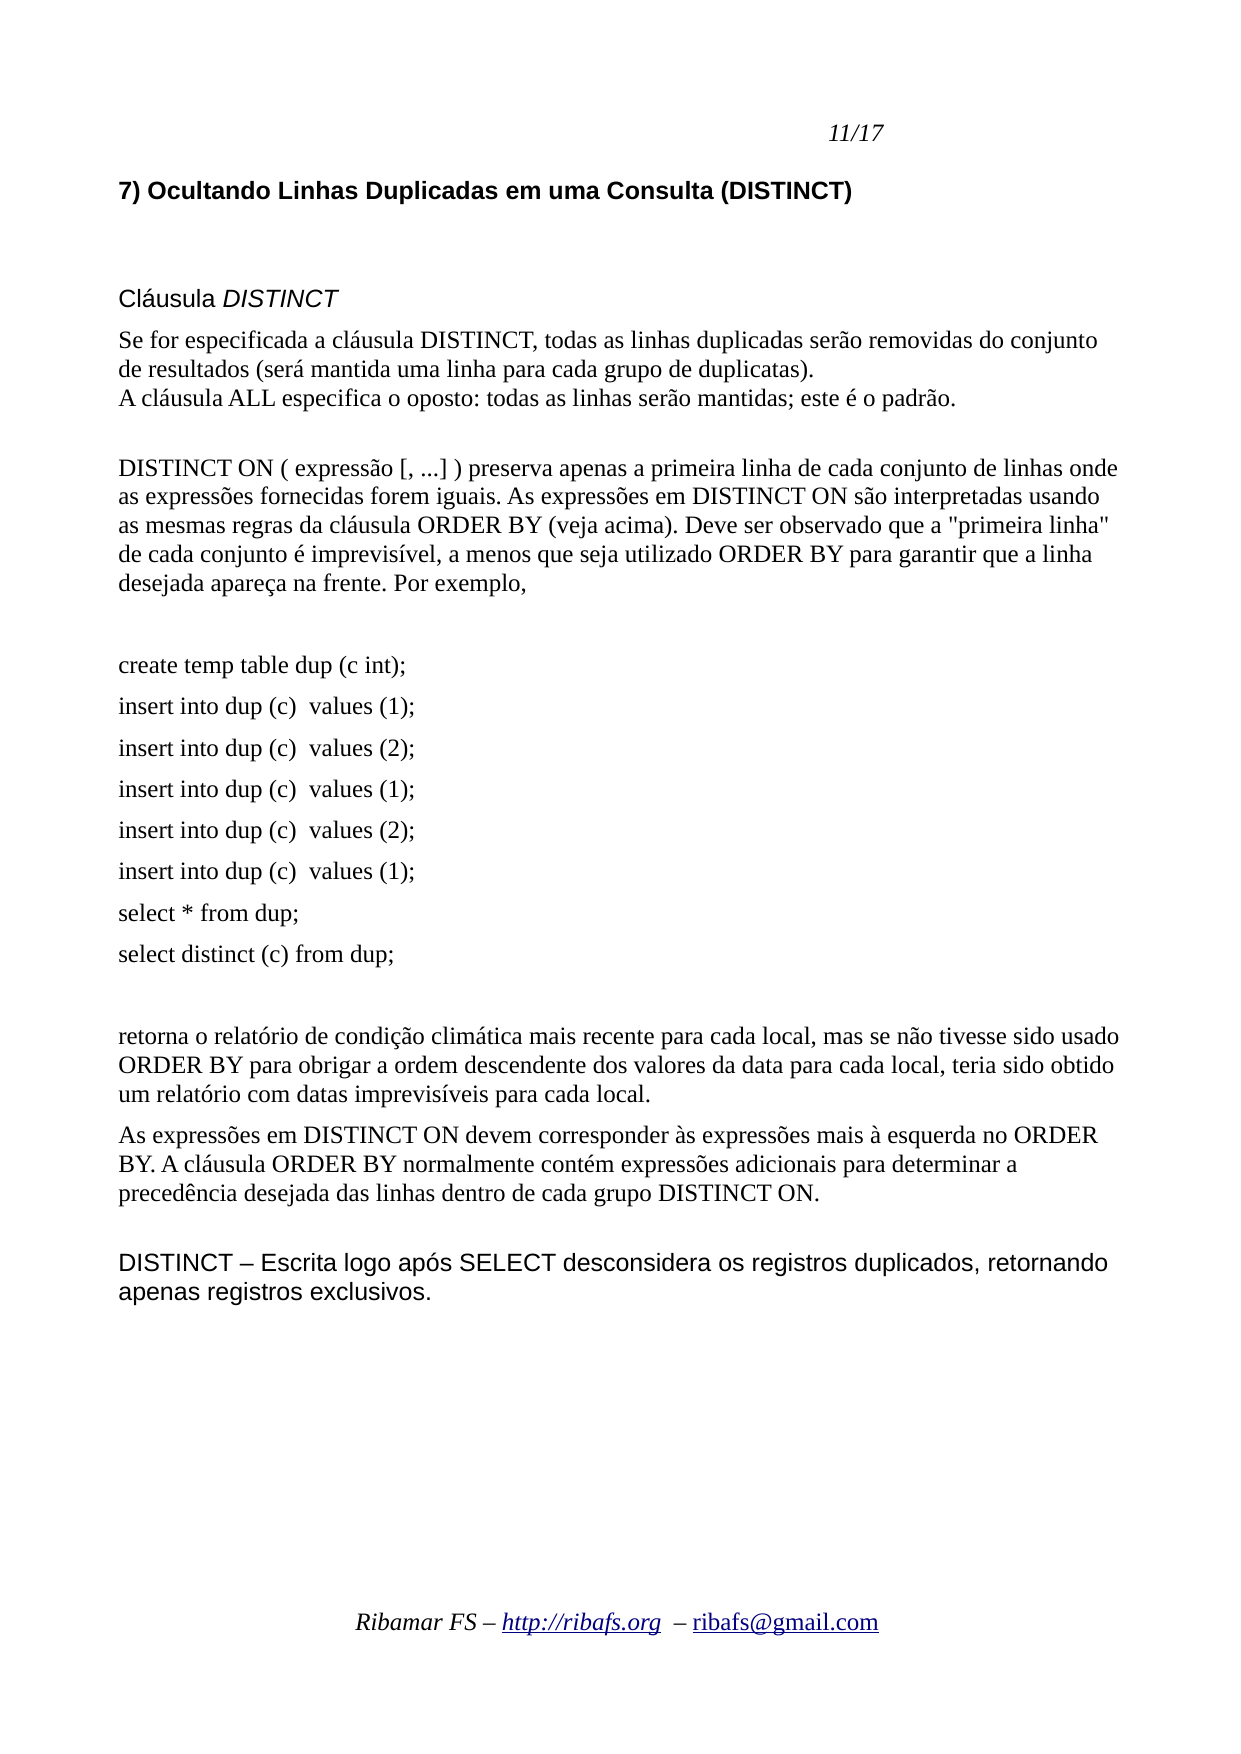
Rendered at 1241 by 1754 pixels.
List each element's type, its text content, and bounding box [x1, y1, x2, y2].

text As expressões em DISTINCT ON devem corresponder às expressões mais à esquerda no ORDER BY. A cláusula ORDER BY normalmente contém expressões adicionais para determinar a precedência desejada das linhas dentro de cada grupo DISTINCT ON. [118, 1120, 1122, 1206]
subtitle Cláusula DISTINCT [118, 284, 1122, 313]
text insert into dup (c) values (1); [118, 774, 1122, 803]
text 7) Ocultando Linhas Duplicadas em uma Consulta (DISTINCT) [118, 176, 1122, 205]
text DISTINCT – Escrita logo após SELECT desconsidera os registros duplicados, retornando apenas registros exclusivos. [118, 1248, 1122, 1306]
text insert into dup (c) values (1); [118, 691, 1122, 720]
text Se for especificada a cláusula DISTINCT, todas as linhas duplicadas serão removidas do conjunto de resultados (será mantida uma linha para cada grupo de duplicatas). A cláusula ALL especifica o oposto: todas as linhas serão mantidas; este é o padrão. [118, 325, 1122, 411]
text insert into dup (c) values (2); [118, 815, 1122, 844]
text select distinct (c) from dup; [118, 939, 1122, 968]
text select * from dup; [118, 898, 1122, 926]
text insert into dup (c) values (1); [118, 856, 1122, 885]
text DISTINCT ON ( expressão [, ...] ) preserva apenas a primeira linha de cada conjunto de linhas onde as expressões fornecidas forem iguais. As expressões em DISTINCT ON são interpretadas usando as mesmas regras da cláusula ORDER BY (veja acima). Deve ser observado que a "primeira linha" de cada conjunto é imprevisível, a menos que seja utilizado ORDER BY para garantir que a linha desejada apareça na frente. Por exemplo, [118, 424, 1122, 596]
text create temp table dup (c int); [118, 650, 1122, 679]
text retorna o relatório de condição climática mais recente para cada local, mas se não tivesse sido usado ORDER BY para obrigar a ordem descendente dos valores da data para cada local, teria sido obtido um relatório com datas imprevisíveis para cada local. [118, 1021, 1122, 1108]
text insert into dup (c) values (2); [118, 733, 1122, 761]
